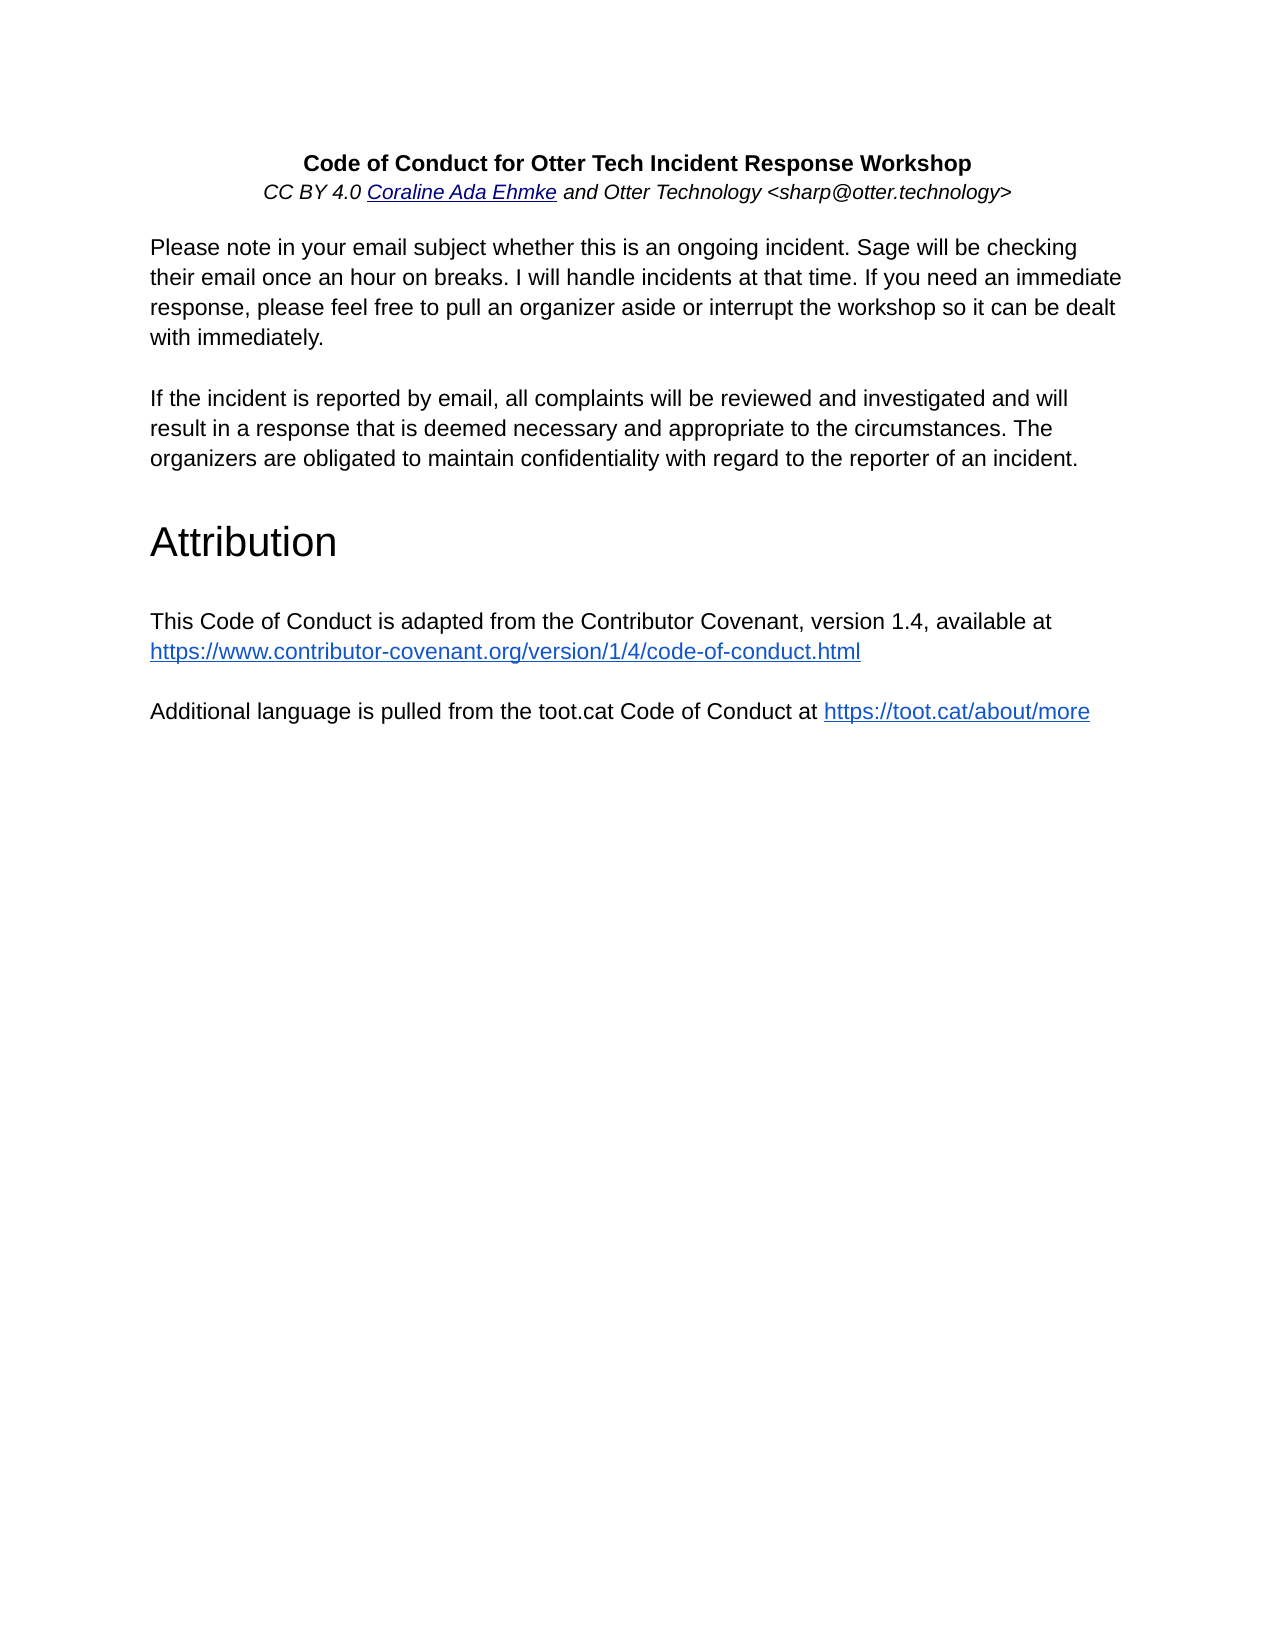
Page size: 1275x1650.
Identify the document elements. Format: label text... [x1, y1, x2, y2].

subtitle Attribution [150, 517, 1125, 565]
text This Code of Conduct is adapted from the Contributor Covenant, version 1.4, available at https://www.contributor-covenant.org/version/1/4/code-of-conduct.html [150, 608, 1125, 664]
text If the incident is reported by email, all complaints will be reviewed and investigated and will result in a response that is deemed necessary and appropriate to the circumstances. The organizers are obligated to maintain confidentiality with regard to the reporter of an incident. [150, 385, 1125, 471]
text Please note in your email subject whether this is an ongoing incident. Sage will be checking their email once an hour on breaks. I will handle incidents at that time. If you need an immediate response, please feel free to pull an organizer aside or interrupt the workshop so it can be dealt with immediately. [150, 234, 1125, 351]
text Additional language is pulled from the toot.cat Code of Conduct at https://toot.cat/about/more [150, 698, 1125, 724]
